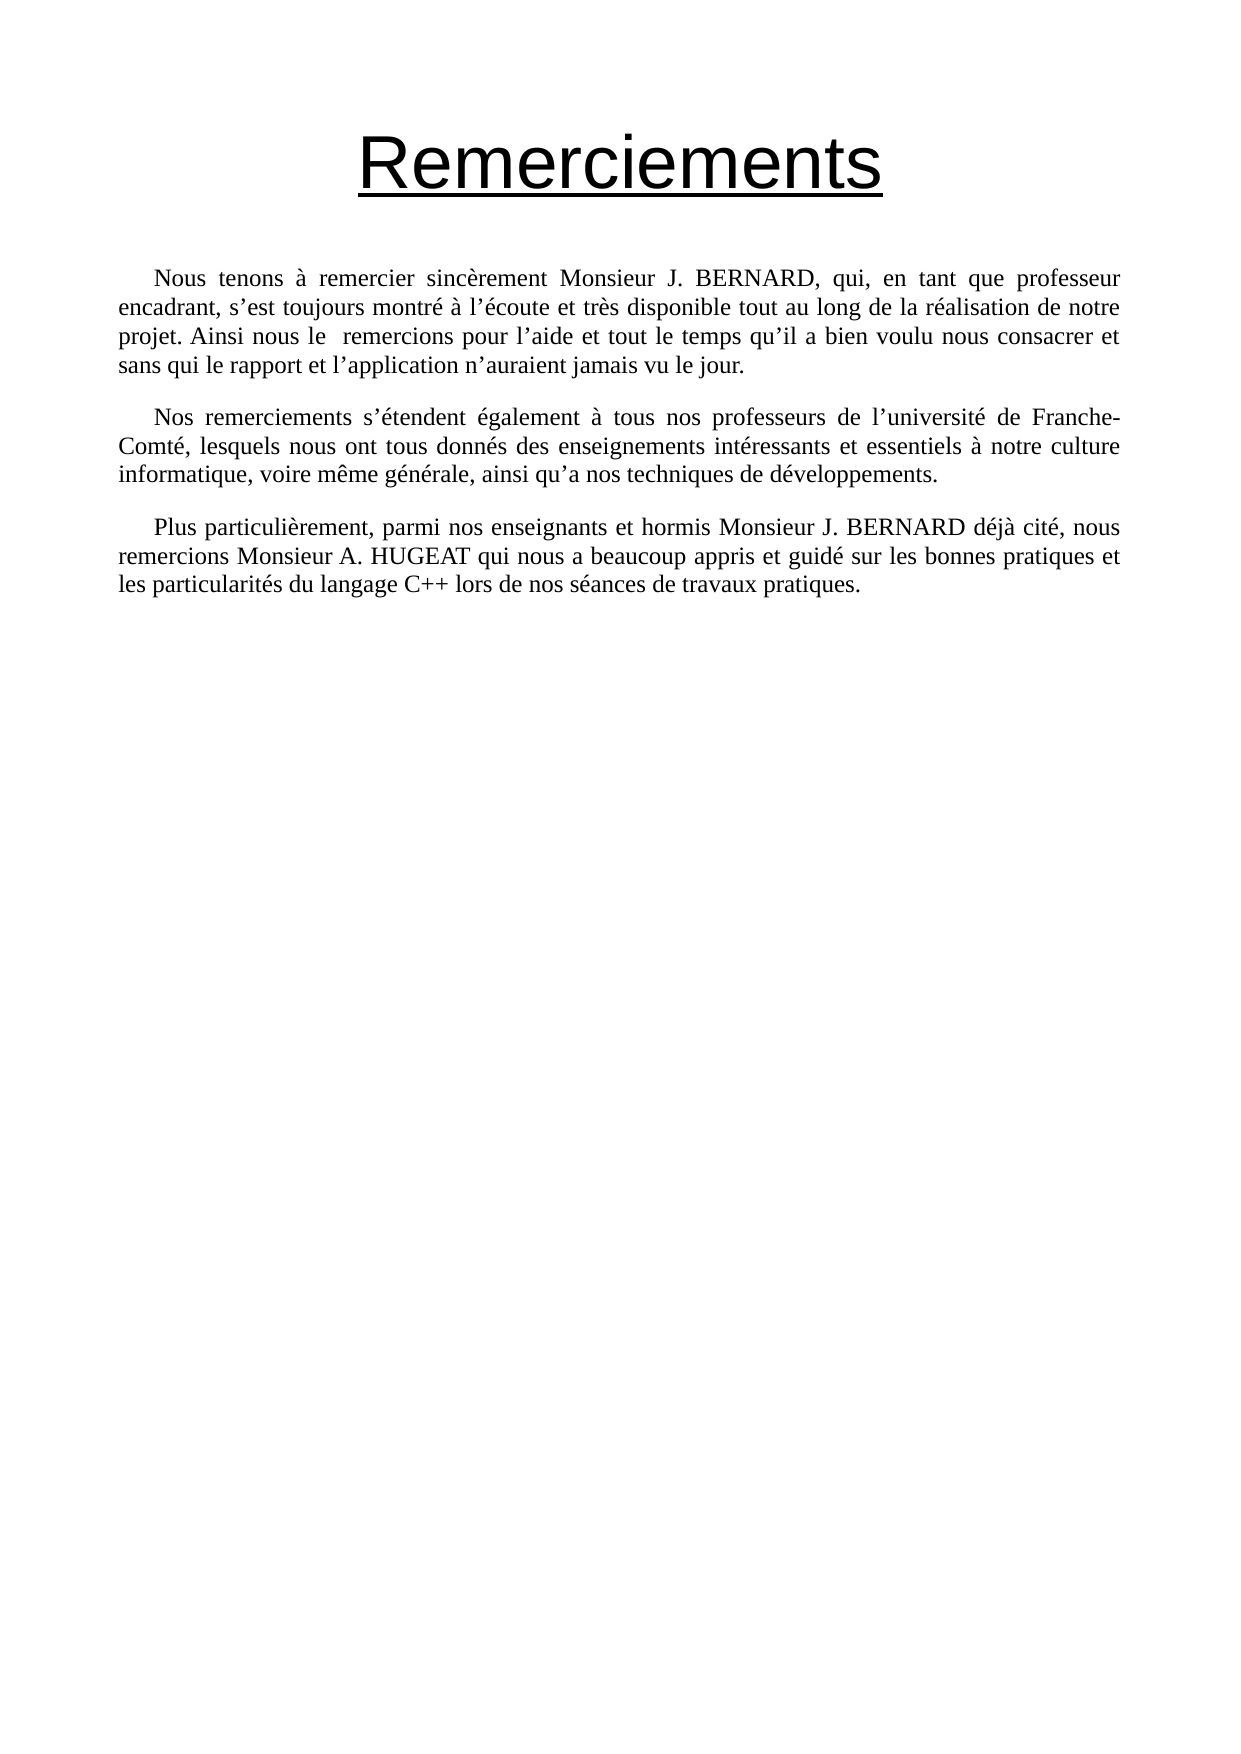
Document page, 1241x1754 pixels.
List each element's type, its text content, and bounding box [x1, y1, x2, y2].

text Nous tenons à remercier sincèrement Monsieur J. BERNARD, qui, en tant que professeur encadrant, s’est toujours montré à l’écoute et très disponible tout au long de la réalisation de notre projet. Ainsi nous le remercions pour l’aide et tout le temps qu’il a bien voulu nous consacrer et sans qui le rapport et l’application n’auraient jamais vu le jour. [118, 263, 1122, 378]
text Nos remerciements s’étendent également à tous nos professeurs de l’université de Franche-Comté, lesquels nous ont tous donnés des enseignements intéressants et essentiels à notre culture informatique, voire même générale, ainsi qu’a nos techniques de développements. [118, 402, 1122, 488]
subtitle Remerciements [118, 118, 1122, 204]
text Plus particulièrement, parmi nos enseignants et hormis Monsieur J. BERNARD déjà cité, nous remercions Monsieur A. HUGEAT qui nous a beaucoup appris et guidé sur les bonnes pratiques et les particularités du langage C++ lors de nos séances de travaux pratiques. [118, 512, 1122, 598]
